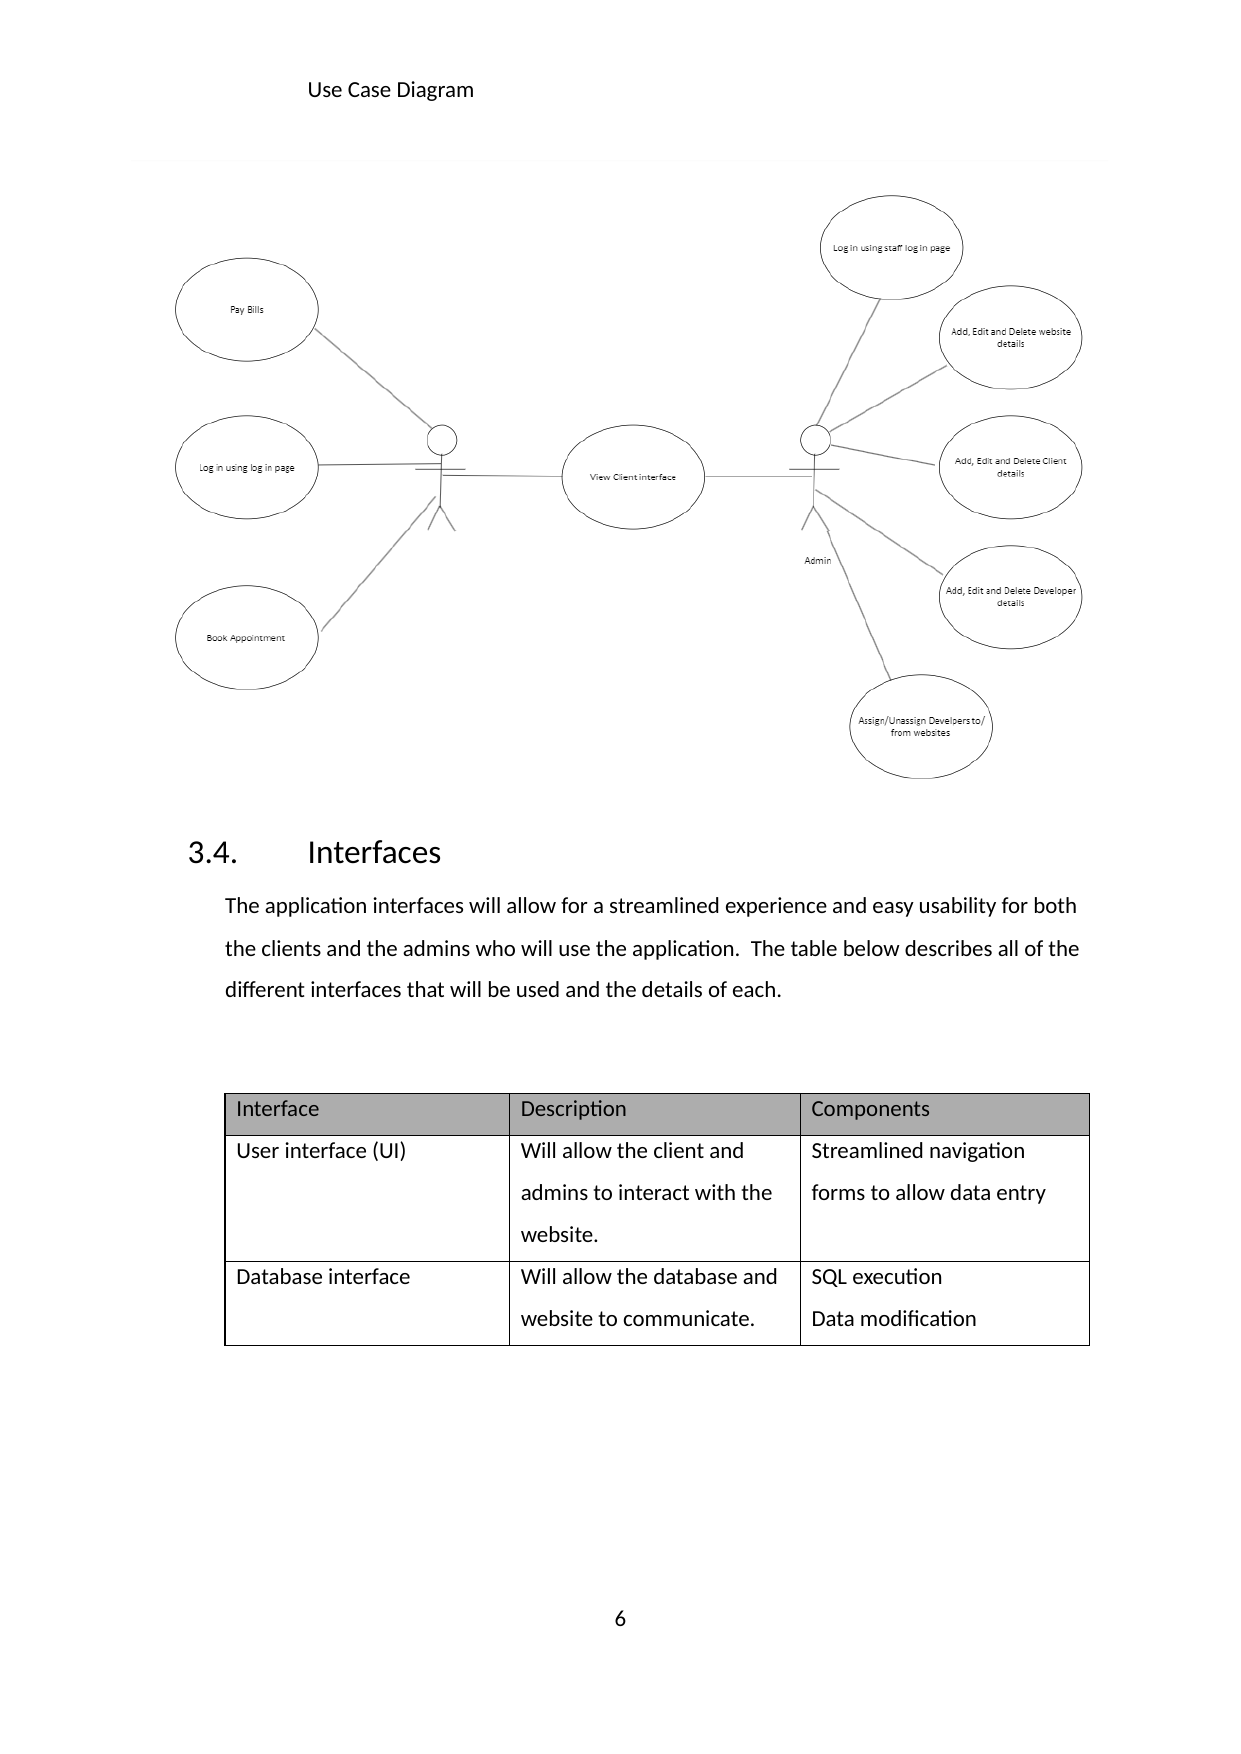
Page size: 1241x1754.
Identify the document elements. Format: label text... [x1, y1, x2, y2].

table_header Components [801, 1094, 1089, 1135]
table_cell Will allow the client and admins to interact with the website. [510, 1136, 800, 1261]
table_header Interface [226, 1094, 509, 1135]
table_cell SQL execution Data modification [801, 1262, 1089, 1345]
subtitle Interfaces [187, 795, 1090, 871]
table_cell Will allow the database and website to communicate. [510, 1262, 800, 1345]
text The application interfaces will allow for a streamlined experience and easy usability for both the clients and the admins who will use the application. The table below describes all of the different interfaces that will be used and the details of each. [225, 892, 1090, 1004]
table_cell Streamlined navigation forms to allow data entry [801, 1136, 1089, 1261]
text Use Case Diagram [232, 75, 1090, 103]
table_cell Database interface [226, 1262, 509, 1345]
table_cell User interface (UI) [226, 1136, 509, 1261]
table_header Description [510, 1094, 800, 1135]
